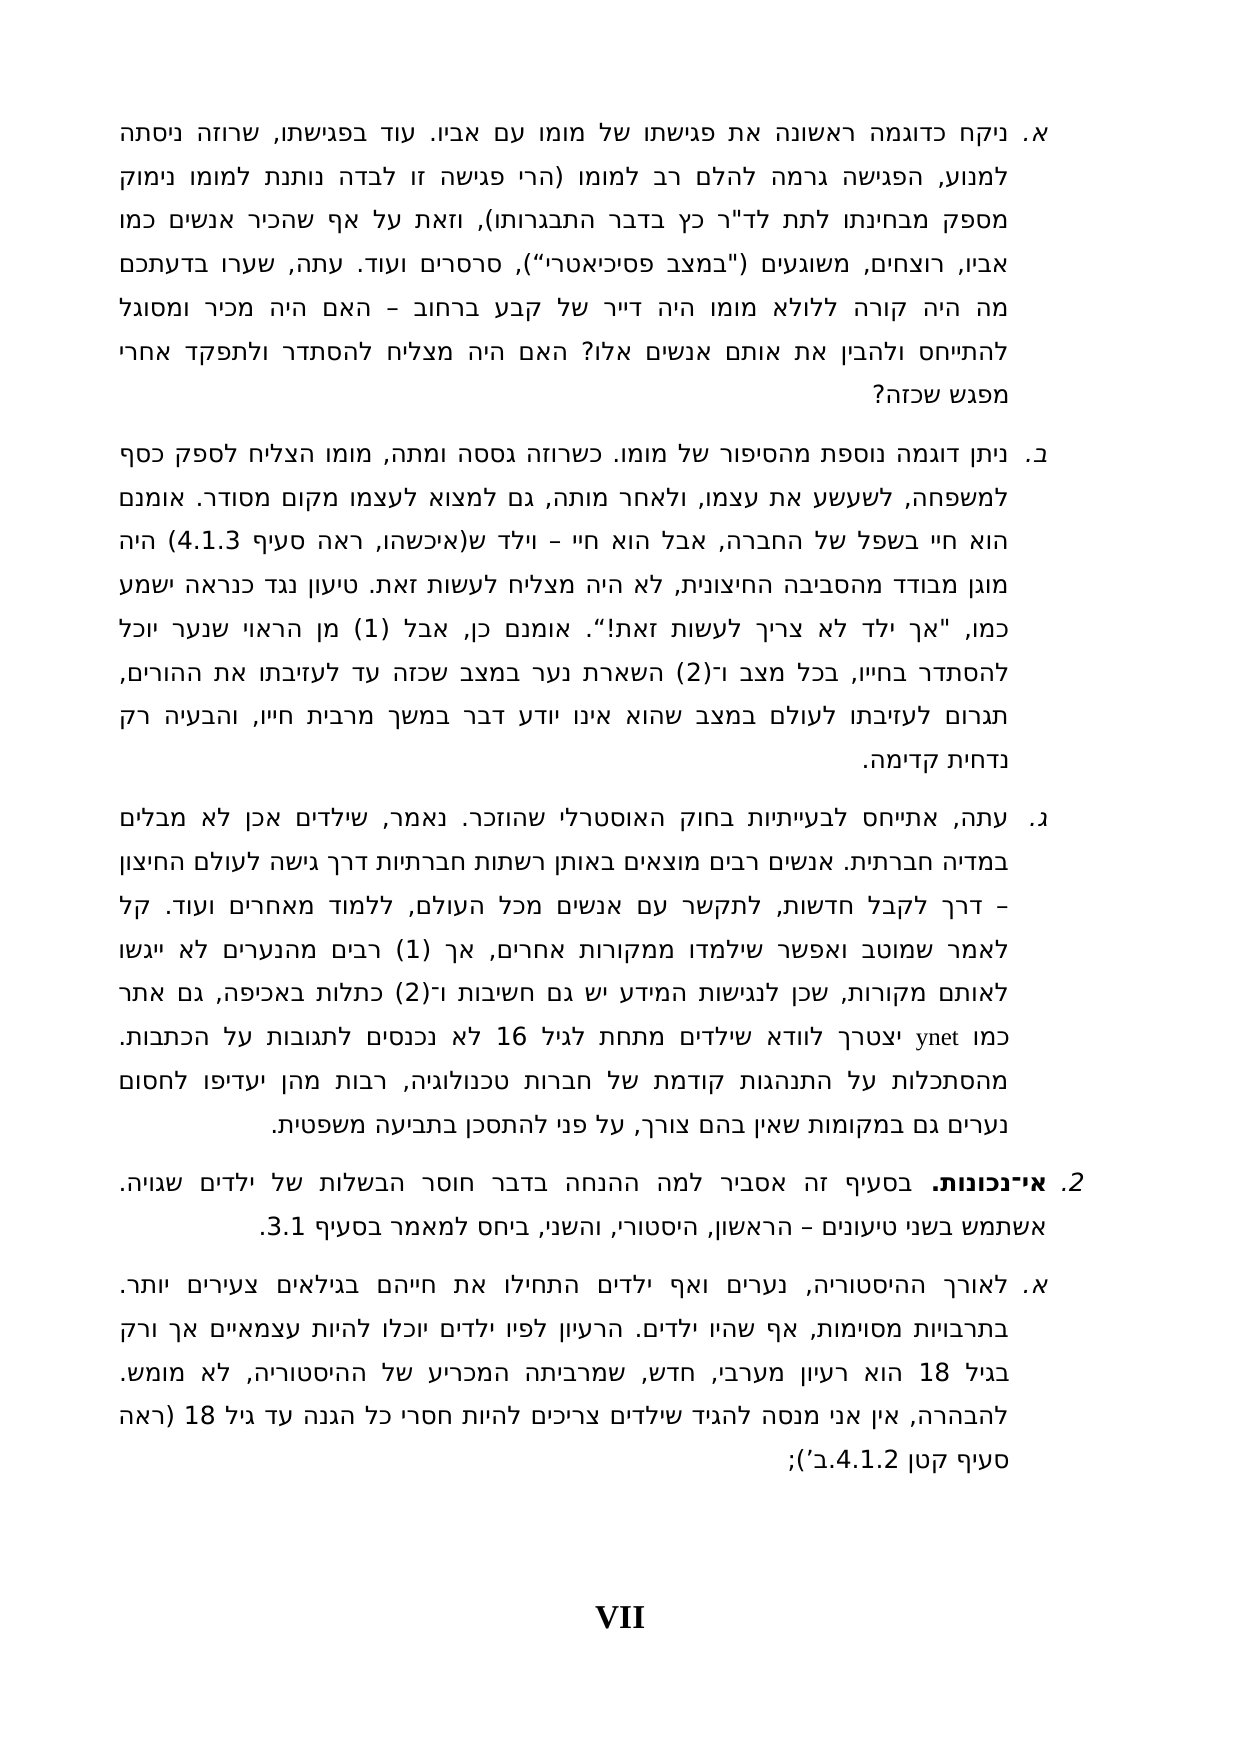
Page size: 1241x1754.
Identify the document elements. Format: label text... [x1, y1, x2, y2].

list לאורך ההיסטוריה, נערים ואף ילדים התחילו את חייהם בגילאים צעירים יותר. בתרבויות מסוימות, אף שהיו ילדים. הרעיון לפיו ילדים יוכלו להיות עצמאיים אך ורק בגיל 18 הוא רעיון מערבי, חדש, שמרביתה המכריע של ההיסטוריה, לא מומש. להבהרה, אין אני מנסה להגיד שילדים צריכים להיות חסרי כל הגנה עד גיל 18 (ראה סעיף קטן 4.1.2.ב’); [118, 1270, 1047, 1474]
list ניקח כדוגמה ראשונה את פגישתו של מומו עם אביו. עוד בפגישתו, שרוזה ניסתה למנוע, הפגישה גרמה להלם רב למומו (הרי פגישה זו לבדה נותנת למומו נימוק מספק מבחינתו לתת לד"ר כץ בדבר התבגרותו), וזאת על אף שהכיר אנשים כמו אביו, רוצחים, משוגעים ("במצב פסיכיאטרי“), סרסרים ועוד. עתה, שערו בדעתכם מה היה קורה ללולא מומו היה דייר של קבע ברחוב – האם היה מכיר ומסוגל להתייחס ולהבין את אותם אנשים אלו? האם היה מצליח להסתדר ולתפקד אחרי מפגש שכזה? [118, 118, 1047, 410]
list ניתן דוגמה נוספת מהסיפור של מומו. כשרוזה גססה ומתה, מומו הצליח לספק כסף למשפחה, לשעשע את עצמו, ולאחר מותה, גם למצוא לעצמו מקום מסודר. אומנם הוא חיי בשפל של החברה, אבל הוא חיי – וילד ש(איכשהו, ראה סעיף 4.1.3) היה מוגן מבודד מהסביבה החיצונית, לא היה מצליח לעשות זאת. טיעון נגד כנראה ישמע כמו, "אך ילד לא צריך לעשות זאת!“. אומנם כן, אבל (1) מן הראוי שנער יוכל להסתדר בחייו, בכל מצב ו־(2) השארת נער במצב שכזה עד לעזיבתו את ההורים, תגרום לעזיבתו לעולם במצב שהוא אינו יודע דבר במשך מרבית חייו, והבעיה רק נדחית קדימה. [118, 439, 1047, 774]
list אי־נכונות. בסעיף זה אסביר למה ההנחה בדבר חוסר הבשלות של ילדים שגויה. אשתמש בשני טיעונים – הראשון, היסטורי, והשני, ביחס למאמר בסעיף 3.1. [118, 1168, 1084, 1241]
list עתה, אתייחס לבעייתיות בחוק האוסטרלי שהוזכר. נאמר, שילדים אכן לא מבלים במדיה חברתית. אנשים רבים מוצאים באותן רשתות חברתיות דרך גישה לעולם החיצון – דרך לקבל חדשות, לתקשר עם אנשים מכל העולם, ללמוד מאחרים ועוד. קל לאמר שמוטב ואפשר שילמדו ממקורות אחרים, אך (1) רבים מהנערים לא ייגשו לאותם מקורות, שכן לנגישות המידע יש גם חשיבות ו־(2) כתלות באכיפה, גם אתר כמו ynet יצטרך לוודא שילדים מתחת לגיל 16 לא נכנסים לתגובות על הכתבות. מהסתכלות על התנהגות קודמת של חברות טכנולוגיה, רבות מהן יעדיפו לחסום נערים גם במקומות שאין בהם צורך, על פני להתסכן בתביעה משפטית. [118, 803, 1047, 1139]
